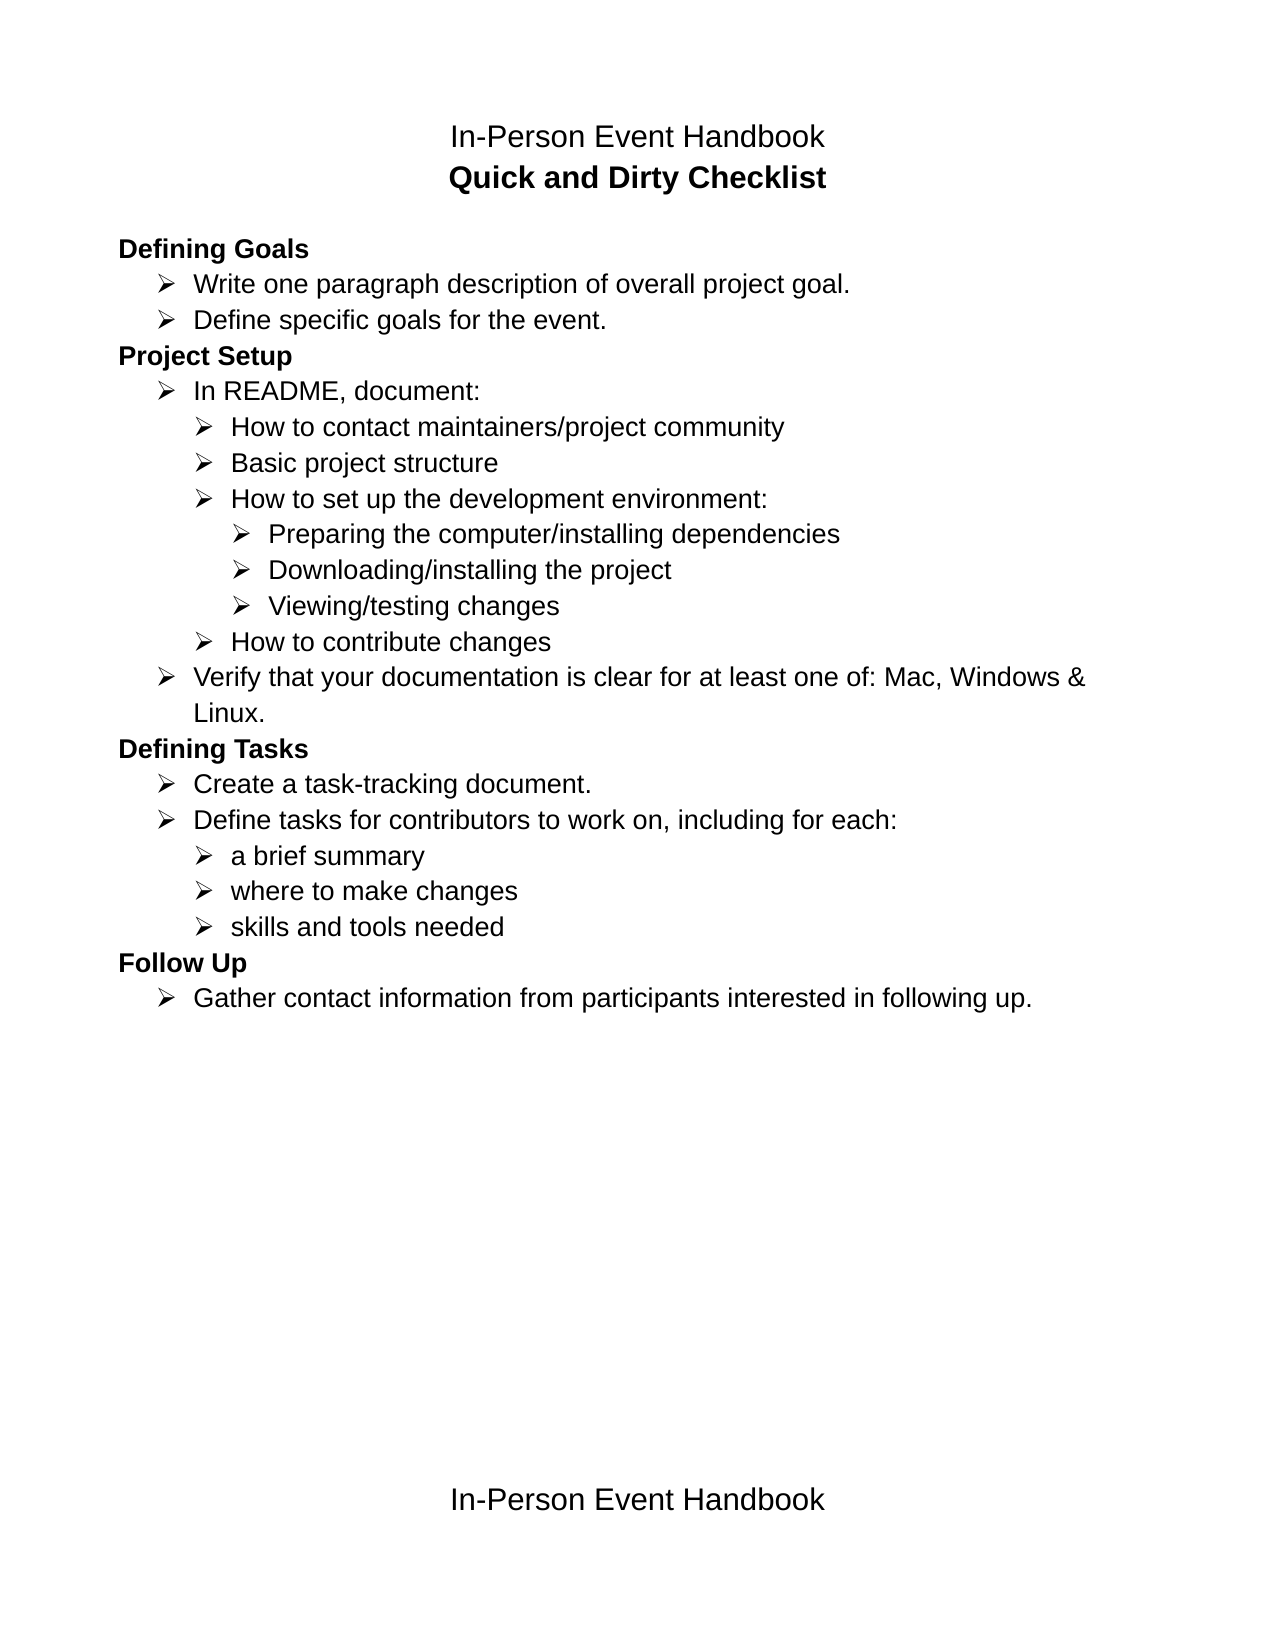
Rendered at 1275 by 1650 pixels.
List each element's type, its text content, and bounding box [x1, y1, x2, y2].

list How to set up the development environment: [193, 483, 1157, 514]
list Defining Tasks [118, 733, 1157, 764]
list Project Setup [118, 340, 1157, 371]
list How to contribute changes [193, 626, 1157, 657]
text Defining Goals [118, 233, 1157, 264]
list Downloading/installing the project [231, 554, 1157, 585]
text In-Person Event Handbook [118, 1481, 1157, 1517]
text Quick and Dirty Checklist [118, 159, 1157, 195]
list Preparing the computer/installing dependencies [231, 518, 1157, 550]
list Follow Up [118, 947, 1157, 978]
list skills and tools needed [193, 911, 1157, 942]
list Verify that your documentation is clear for at least one of: Mac, Windows & Linux. [156, 661, 1157, 728]
list In README, document: [156, 375, 1157, 407]
list Viewing/testing changes [231, 590, 1157, 621]
list Write one paragraph description of overall project goal. [156, 268, 1157, 300]
list Define specific goals for the event. [156, 304, 1157, 335]
list Basic project structure [193, 447, 1157, 478]
list How to contact maintainers/project community [193, 411, 1157, 442]
list Define tasks for contributors to work on, including for each: [156, 804, 1157, 835]
list a brief summary [193, 840, 1157, 871]
list Gather contact information from participants interested in following up. [156, 982, 1157, 1014]
list where to make changes [193, 875, 1157, 907]
text In-Person Event Handbook [118, 118, 1157, 154]
list Create a task-tracking document. [156, 768, 1157, 799]
